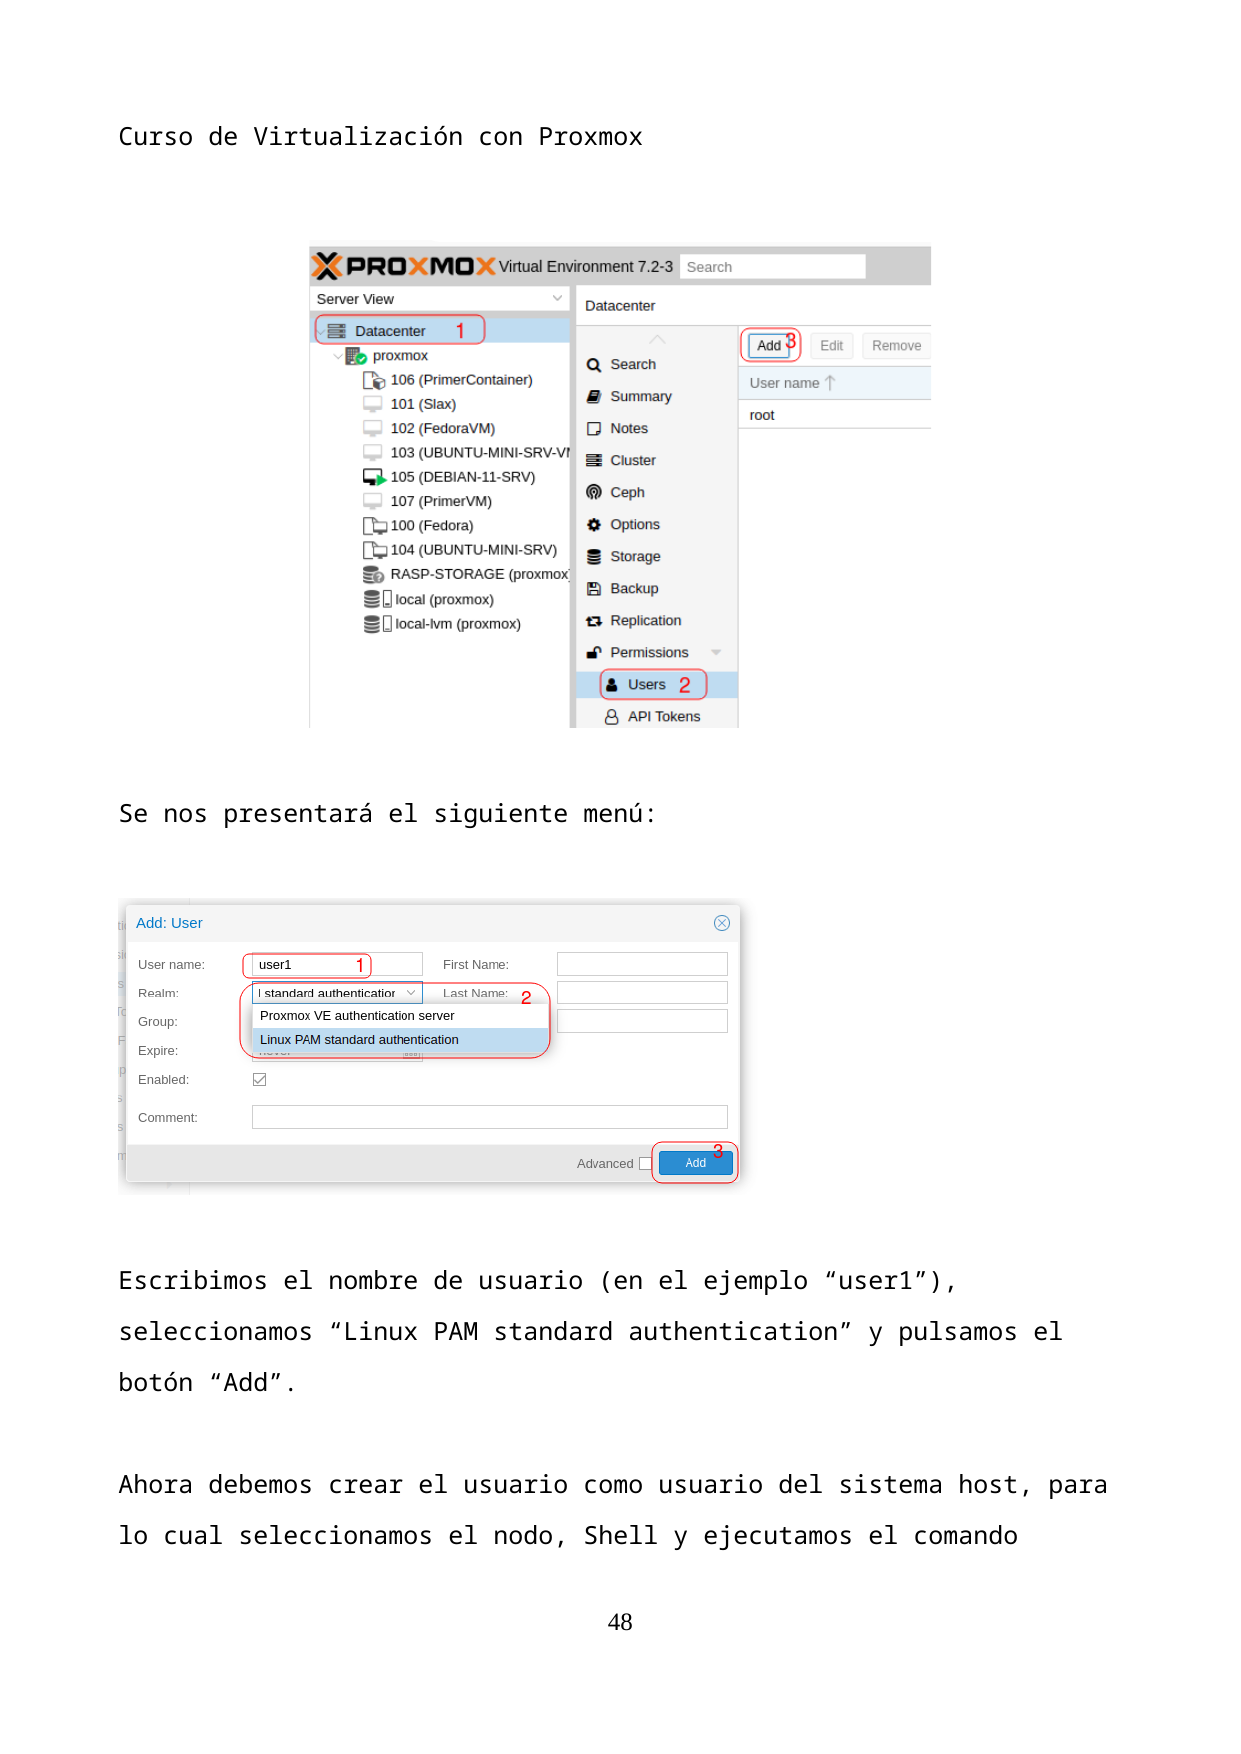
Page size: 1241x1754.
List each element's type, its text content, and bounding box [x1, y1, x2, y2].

text Ahora debemos crear el usuario como usuario del sistema host, para lo cual seleccionamos el nodo, Shell y ejecutamos el comando [118, 1467, 1122, 1552]
text Se nos presentará el siguiente menú: [118, 796, 1122, 830]
text Escribimos el nombre de usuario (en el ejemplo “user1”), seleccionamos “Linux PAM standard authentication” y pulsamos el botón “Add”. [118, 1263, 1122, 1399]
picture [118, 898, 784, 1195]
picture [309, 240, 932, 728]
